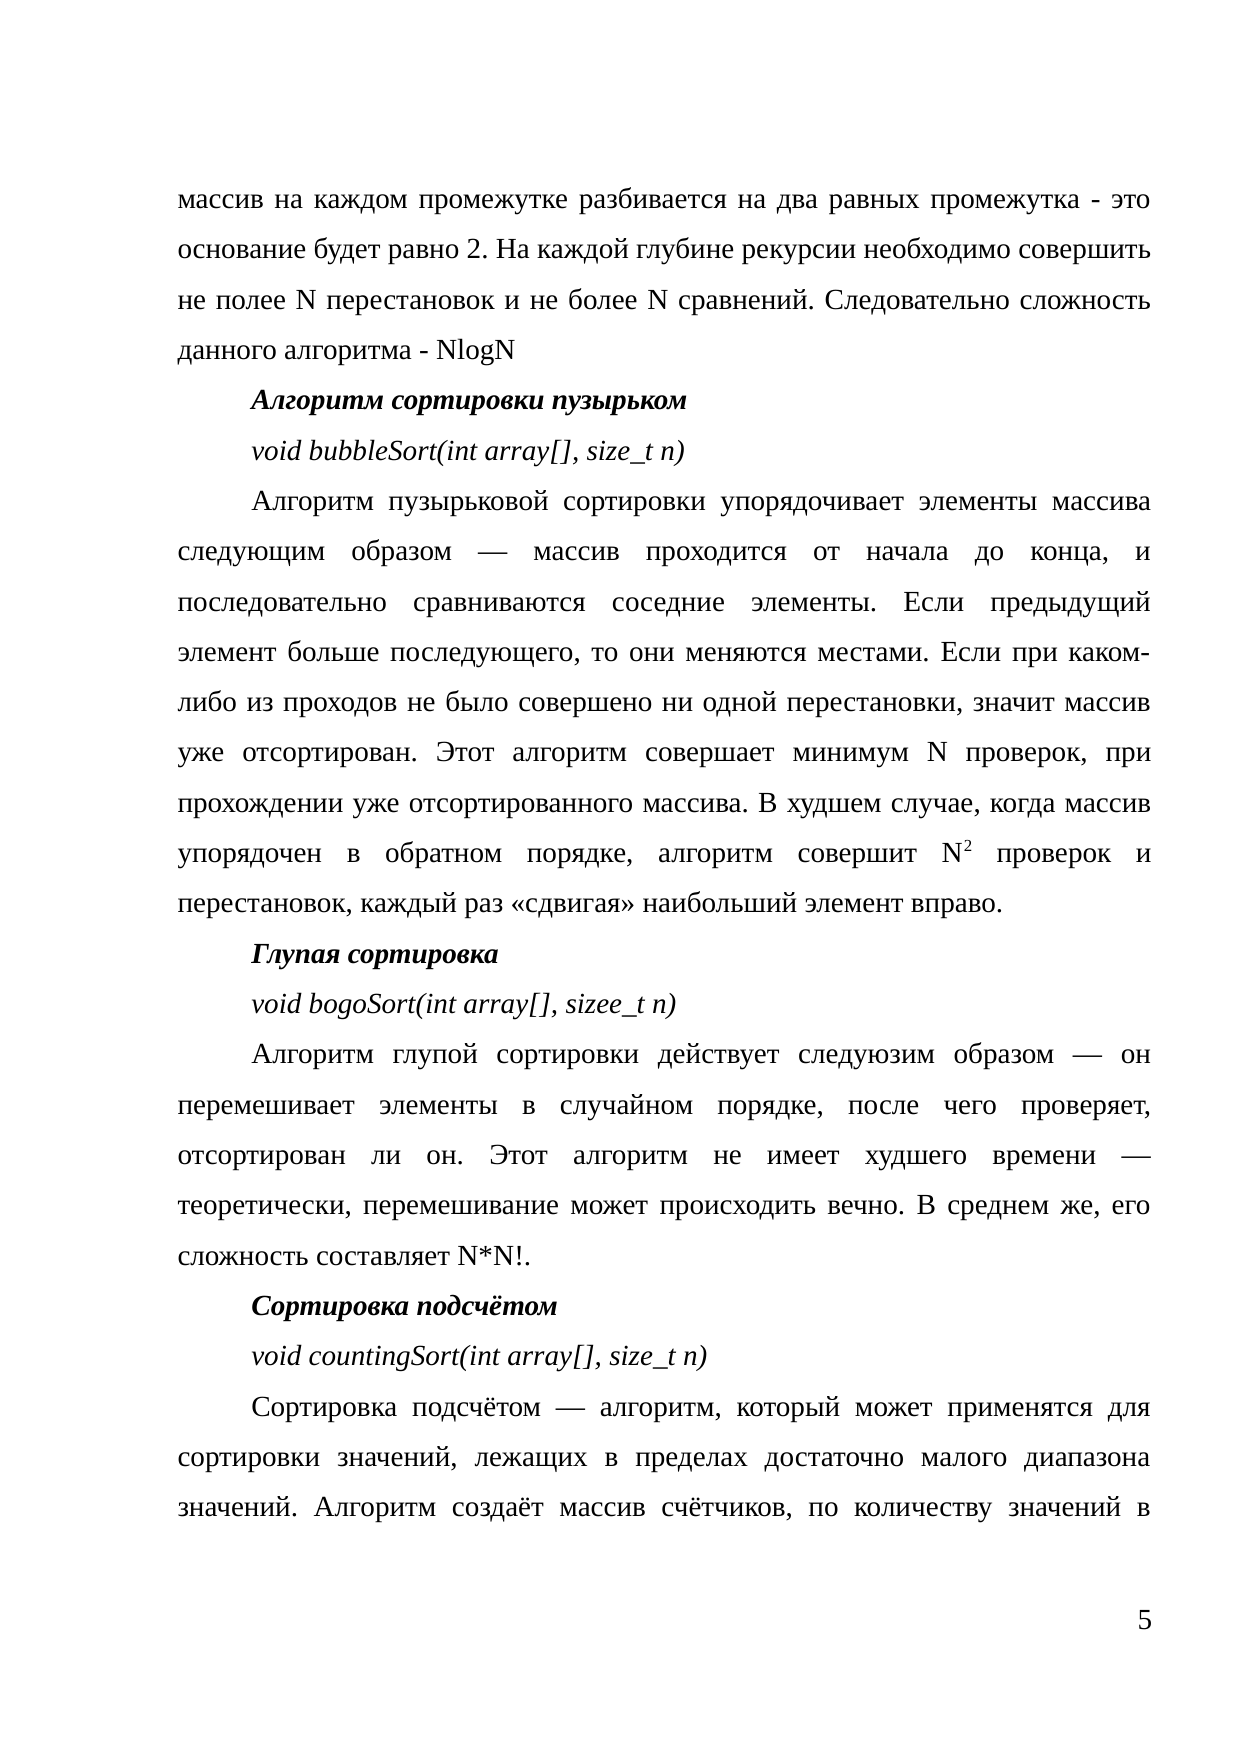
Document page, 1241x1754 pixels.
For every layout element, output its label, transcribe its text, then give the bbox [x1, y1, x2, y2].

text void bogoSort(int array[], sizee_t n) [177, 986, 1152, 1020]
subtitle Глупая сортировка [177, 936, 1152, 969]
text void countingSort(int array[], size_t n) [177, 1338, 1152, 1372]
text Алгоритм глупой сортировки действует следуюзим образом — он перемешивает элементы в случайном порядке, после чего проверяет, отсортирован ли он. Этот алгоритм не имеет худшего времени — теоретически, перемешивание может происходить вечно. В среднем же, его сложность составляет N*N!. [177, 1036, 1152, 1271]
text массив на каждом промежутке разбивается на два равных промежутка - это основание будет равно 2. На каждой глубине рекурсии необходимо совершить не полее N перестановок и не более N сравнений. Следовательно сложность данного алгоритма - NlogN [177, 181, 1152, 366]
text Алгоритм пузырьковой сортировки упорядочивает элементы массива следующим образом — массив проходится от начала до конца, и последовательно сравниваются соседние элементы. Если предыдущий элемент больше последующего, то они меняются местами. Если при каком-либо из проходов не было совершено ни одной перестановки, значит массив уже отсортирован. Этот алгоритм совершает минимум N проверок, при прохождении уже отсортированного массива. В худшем случае, когда массив упорядочен в обратном порядке, алгоритм совершит N2 проверок и перестановок, каждый раз «сдвигая» наибольший элемент вправо. [177, 483, 1152, 919]
subtitle Сортировка подсчётом [177, 1288, 1152, 1322]
text void bubbleSort(int array[], size_t n) [177, 433, 1152, 466]
text Сортировка подсчётом — алгоритм, который может применятся для сортировки значений, лежащих в пределах достаточно малого диапазона значений. Алгоритм создаёт массив счётчиков, по количеству значений в [177, 1389, 1152, 1523]
subtitle Алгоритм сортировки пузырьком [177, 382, 1152, 416]
